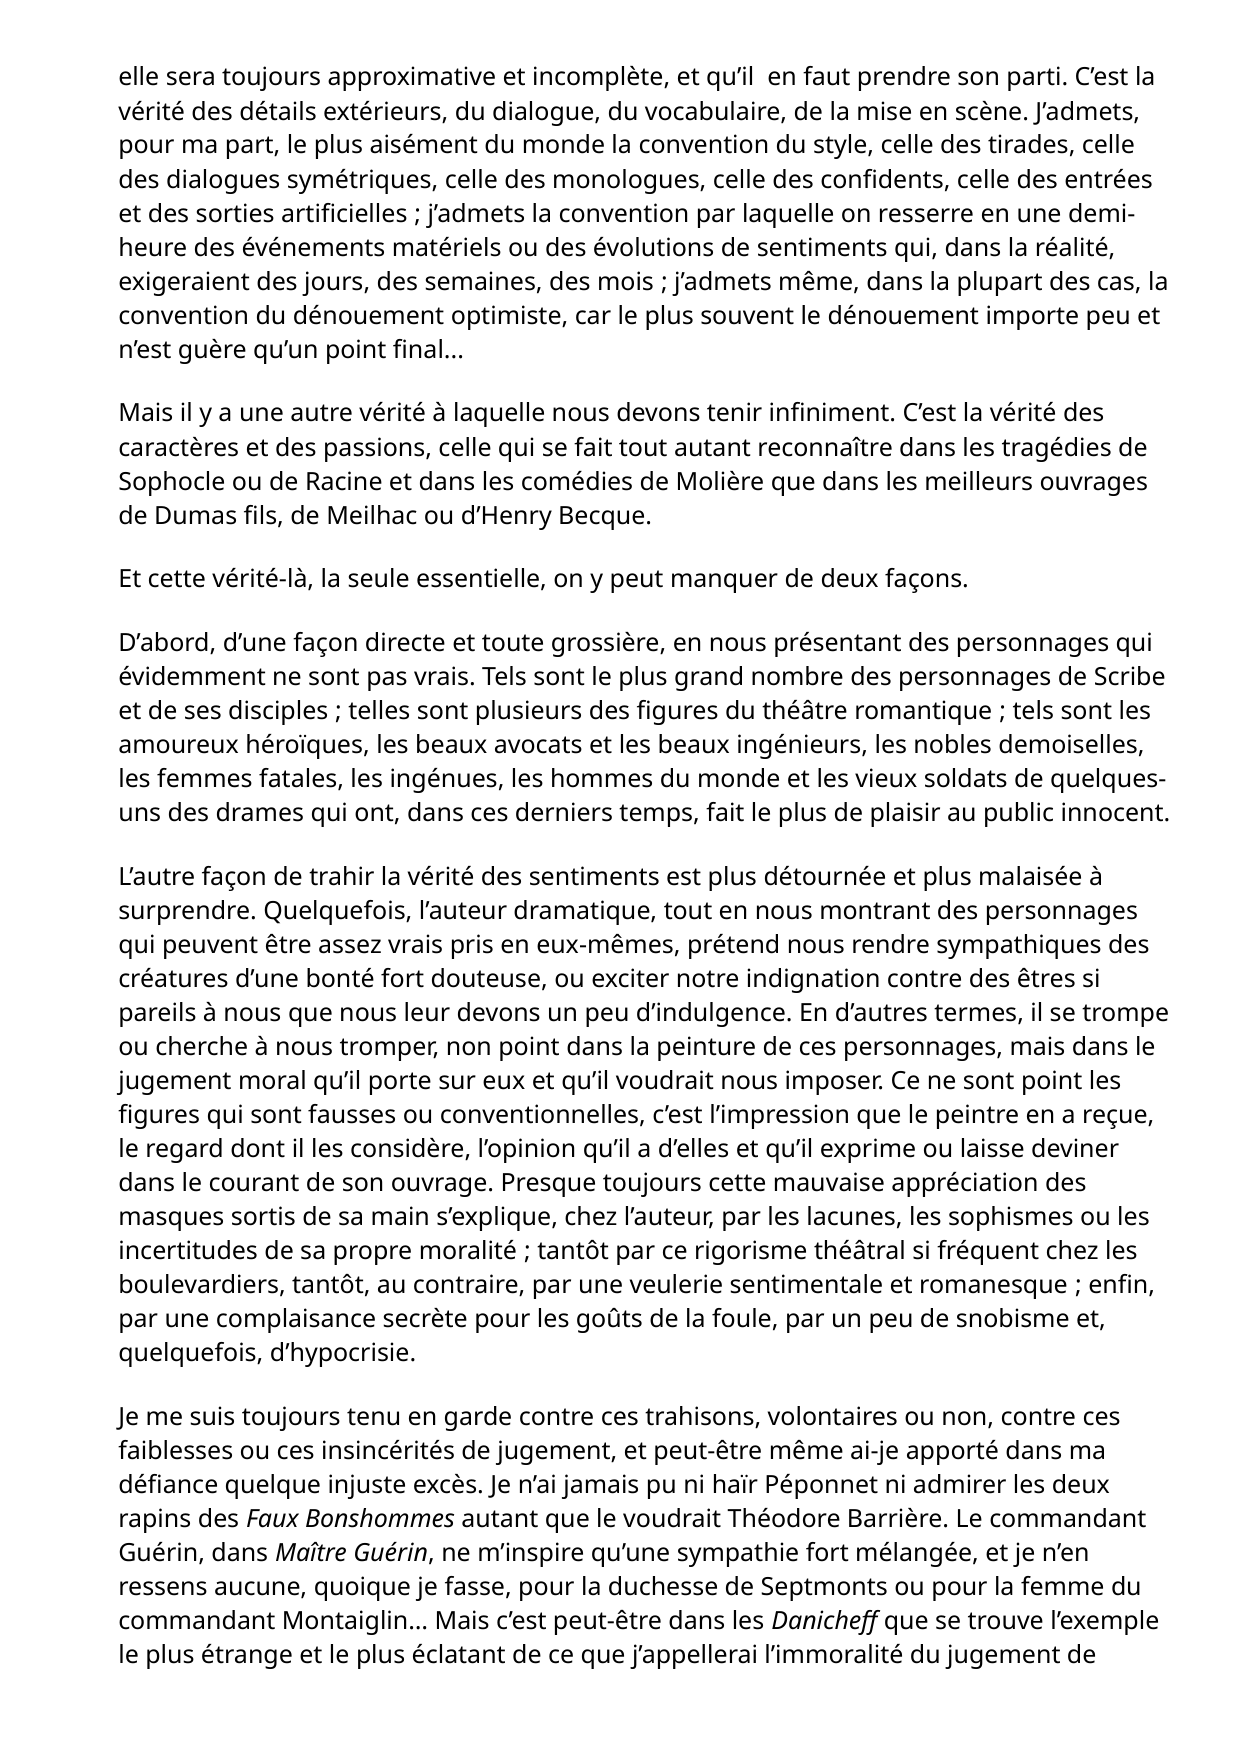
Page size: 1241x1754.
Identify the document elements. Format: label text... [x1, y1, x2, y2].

text Mais il y a une autre vérité à laquelle nous devons tenir infiniment. C’est la vérité des caractères et des passions, celle qui se fait tout autant reconnaître dans les tragédies de Sophocle ou de Racine et dans les comédies de Molière que dans les meilleurs ouvrages de Dumas fils, de Meilhac ou d’Henry Becque. [118, 395, 1181, 531]
text Et cette vérité-là, la seule essentielle, on y peut manquer de deux façons. [118, 561, 1181, 595]
text elle sera toujours approximative et incomplète, et qu’il en faut prendre son parti. C’est la vérité des détails extérieurs, du dialogue, du vocabulaire, de la mise en scène. J’admets, pour ma part, le plus aisément du monde la convention du style, celle des tirades, celle des dialogues symétriques, celle des monologues, celle des confidents, celle des entrées et des sorties artificielles ; j’admets la convention par laquelle on resserre en une demi-heure des événements matériels ou des évolutions de sentiments qui, dans la réalité, exigeraient des jours, des semaines, des mois ; j’admets même, dans la plupart des cas, la convention du dénouement optimiste, car le plus souvent le dénouement importe peu et n’est guère qu’un point final... [118, 59, 1181, 366]
text L’autre façon de trahir la vérité des sentiments est plus détournée et plus malaisée à surprendre. Quelquefois, l’auteur dramatique, tout en nous montrant des personnages qui peuvent être assez vrais pris en eux-mêmes, prétend nous rendre sympathiques des créatures d’une bonté fort douteuse, ou exciter notre indignation contre des êtres si pareils à nous que nous leur devons un peu d’indulgence. En d’autres termes, il se trompe ou cherche à nous tromper, non point dans la peinture de ces personnages, mais dans le jugement moral qu’il porte sur eux et qu’il voudrait nous imposer. Ce ne sont point les figures qui sont fausses ou conventionnelles, c’est l’impression que le peintre en a reçue, le regard dont il les considère, l’opinion qu’il a d’elles et qu’il exprime ou laisse deviner dans le courant de son ouvrage. Presque toujours cette mauvaise appréciation des masques sortis de sa main s’explique, chez l’auteur, par les lacunes, les sophismes ou les incertitudes de sa propre moralité ; tantôt par ce rigorisme théâtral si fréquent chez les boulevardiers, tantôt, au contraire, par une veulerie sentimentale et romanesque ; enfin, par une complaisance secrète pour les goûts de la foule, par un peu de snobisme et, quelquefois, d’hypocrisie. [118, 858, 1181, 1369]
text Je me suis toujours tenu en garde contre ces trahisons, volontaires ou non, contre ces faiblesses ou ces insincérités de jugement, et peut-être même ai-je apporté dans ma défiance quelque injuste excès. Je n’ai jamais pu ni haïr Péponnet ni admirer les deux rapins des Faux Bonshommes autant que le voudrait Théodore Barrière. Le commandant Guérin, dans Maître Guérin, ne m’inspire qu’une sympathie fort mélangée, et je n’en ressens aucune, quoique je fasse, pour la duchesse de Septmonts ou pour la femme du commandant Montaiglin… Mais c’est peut-être dans les Danicheff que se trouve l’exemple le plus étrange et le plus éclatant de ce que j’appellerai l’immoralité du jugement de [118, 1399, 1181, 1671]
text D’abord, d’une façon directe et toute grossière, en nous présentant des personnages qui évidemment ne sont pas vrais. Tels sont le plus grand nombre des personnages de Scribe et de ses disciples ; telles sont plusieurs des figures du théâtre romantique ; tels sont les amoureux héroïques, les beaux avocats et les beaux ingénieurs, les nobles demoiselles, les femmes fatales, les ingénues, les hommes du monde et les vieux soldats de quelques-uns des drames qui ont, dans ces derniers temps, fait le plus de plaisir au public innocent. [118, 624, 1181, 829]
